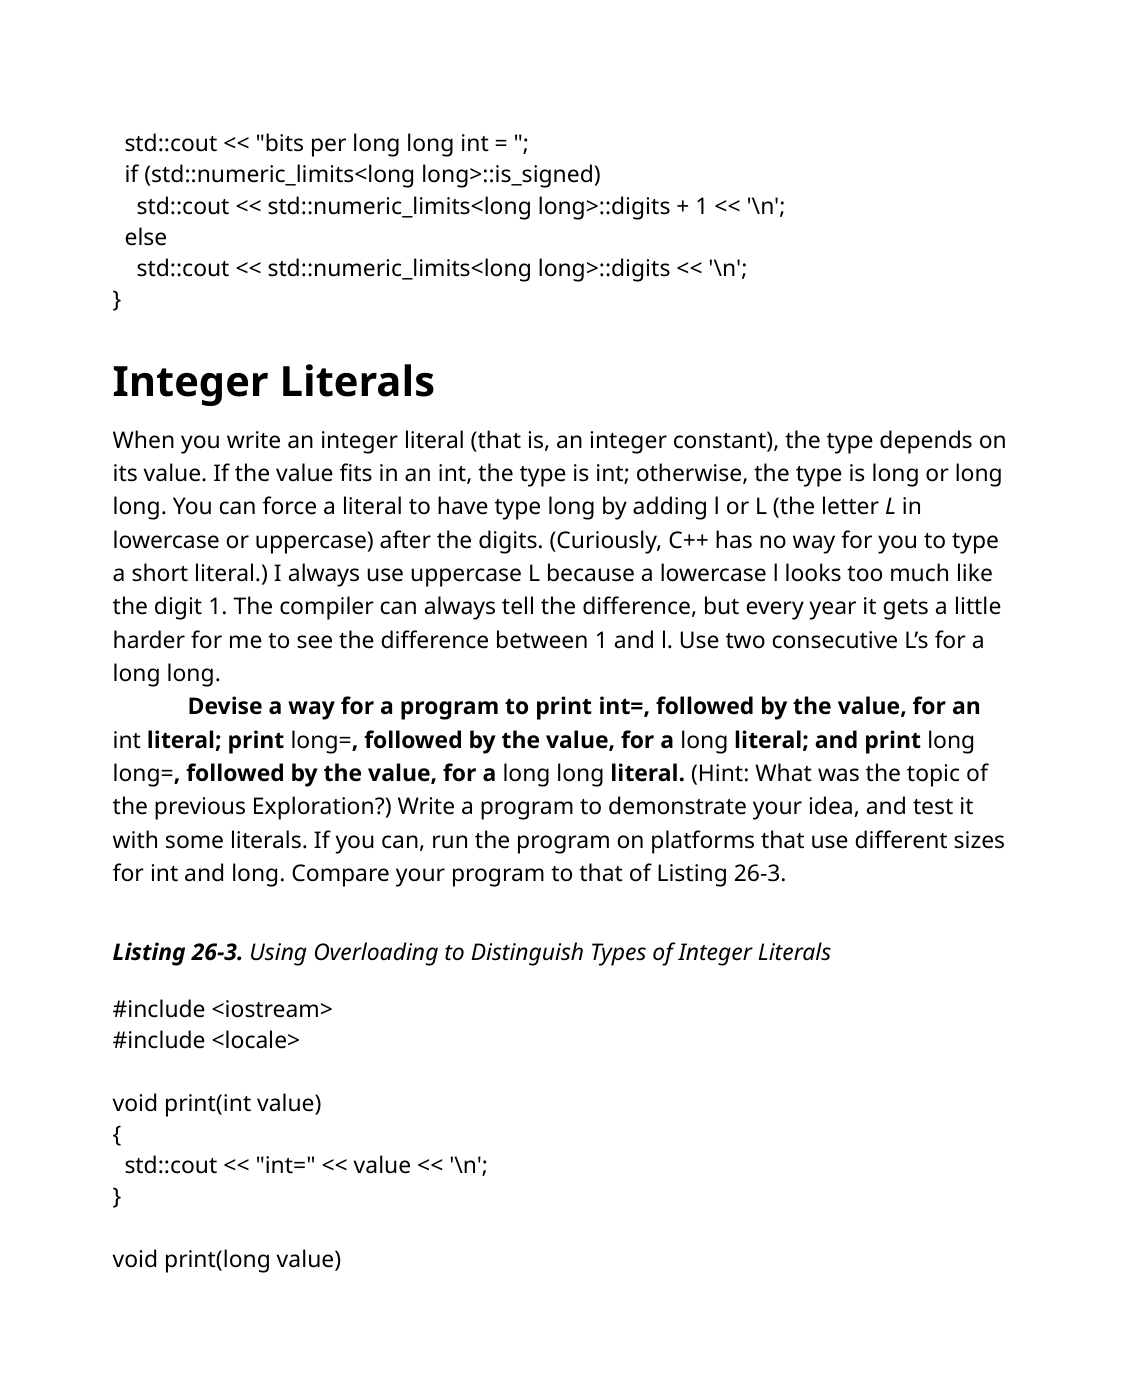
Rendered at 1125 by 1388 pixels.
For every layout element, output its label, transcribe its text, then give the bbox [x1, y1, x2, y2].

text { [112, 1118, 1012, 1149]
text #include <locale> [112, 1024, 1012, 1055]
text std::cout << std::numeric_limits<long long>::digits + 1 << '\n'; [112, 190, 1012, 221]
text std::cout << "int=" << value << '\n'; [112, 1149, 1012, 1180]
text else [112, 221, 1012, 252]
text void print(int value) [112, 1087, 1012, 1118]
text Listing 26-3. Using Overloading to Distinguish Types of Integer Literals [112, 936, 1012, 967]
text } [112, 283, 1012, 315]
text When you write an integer literal (that is, an integer constant), the type depends on its value. If the value fits in an int, the type is int; otherwise, the type is long or long long. You can force a literal to have type long by adding l or L (the letter L in lowercase or uppercase) after the digits. (Curiously, C++ has no way for you to type a short literal.) I always use uppercase L because a lowercase l looks too much like the digit 1. The compiler can always tell the difference, but every year it gets a little harder for me to see the difference between 1 and l. Use two consecutive L’s for a long long. [112, 421, 1012, 688]
subtitle Integer Literals [112, 352, 1012, 409]
text #include <iostream> [112, 993, 1012, 1024]
text std::cout << std::numeric_limits<long long>::digits << '\n'; [112, 252, 1012, 283]
text } [112, 1180, 1012, 1212]
text if (std::numeric_limits<long long>::is_signed) [112, 158, 1012, 190]
text void print(long value) [112, 1243, 1012, 1274]
text Devise a way for a program to print int=, followed by the value, for an int literal; print long=, followed by the value, for a long literal; and print long long=, followed by the value, for a long long literal. (Hint: What was the topic of the previous Exploration?) Write a program to demonstrate your idea, and test it with some literals. If you can, run the program on platforms that use different sizes for int and long. Compare your program to that of Listing 26-3. [112, 688, 1012, 888]
text std::cout << "bits per long long int = "; [112, 127, 1012, 158]
